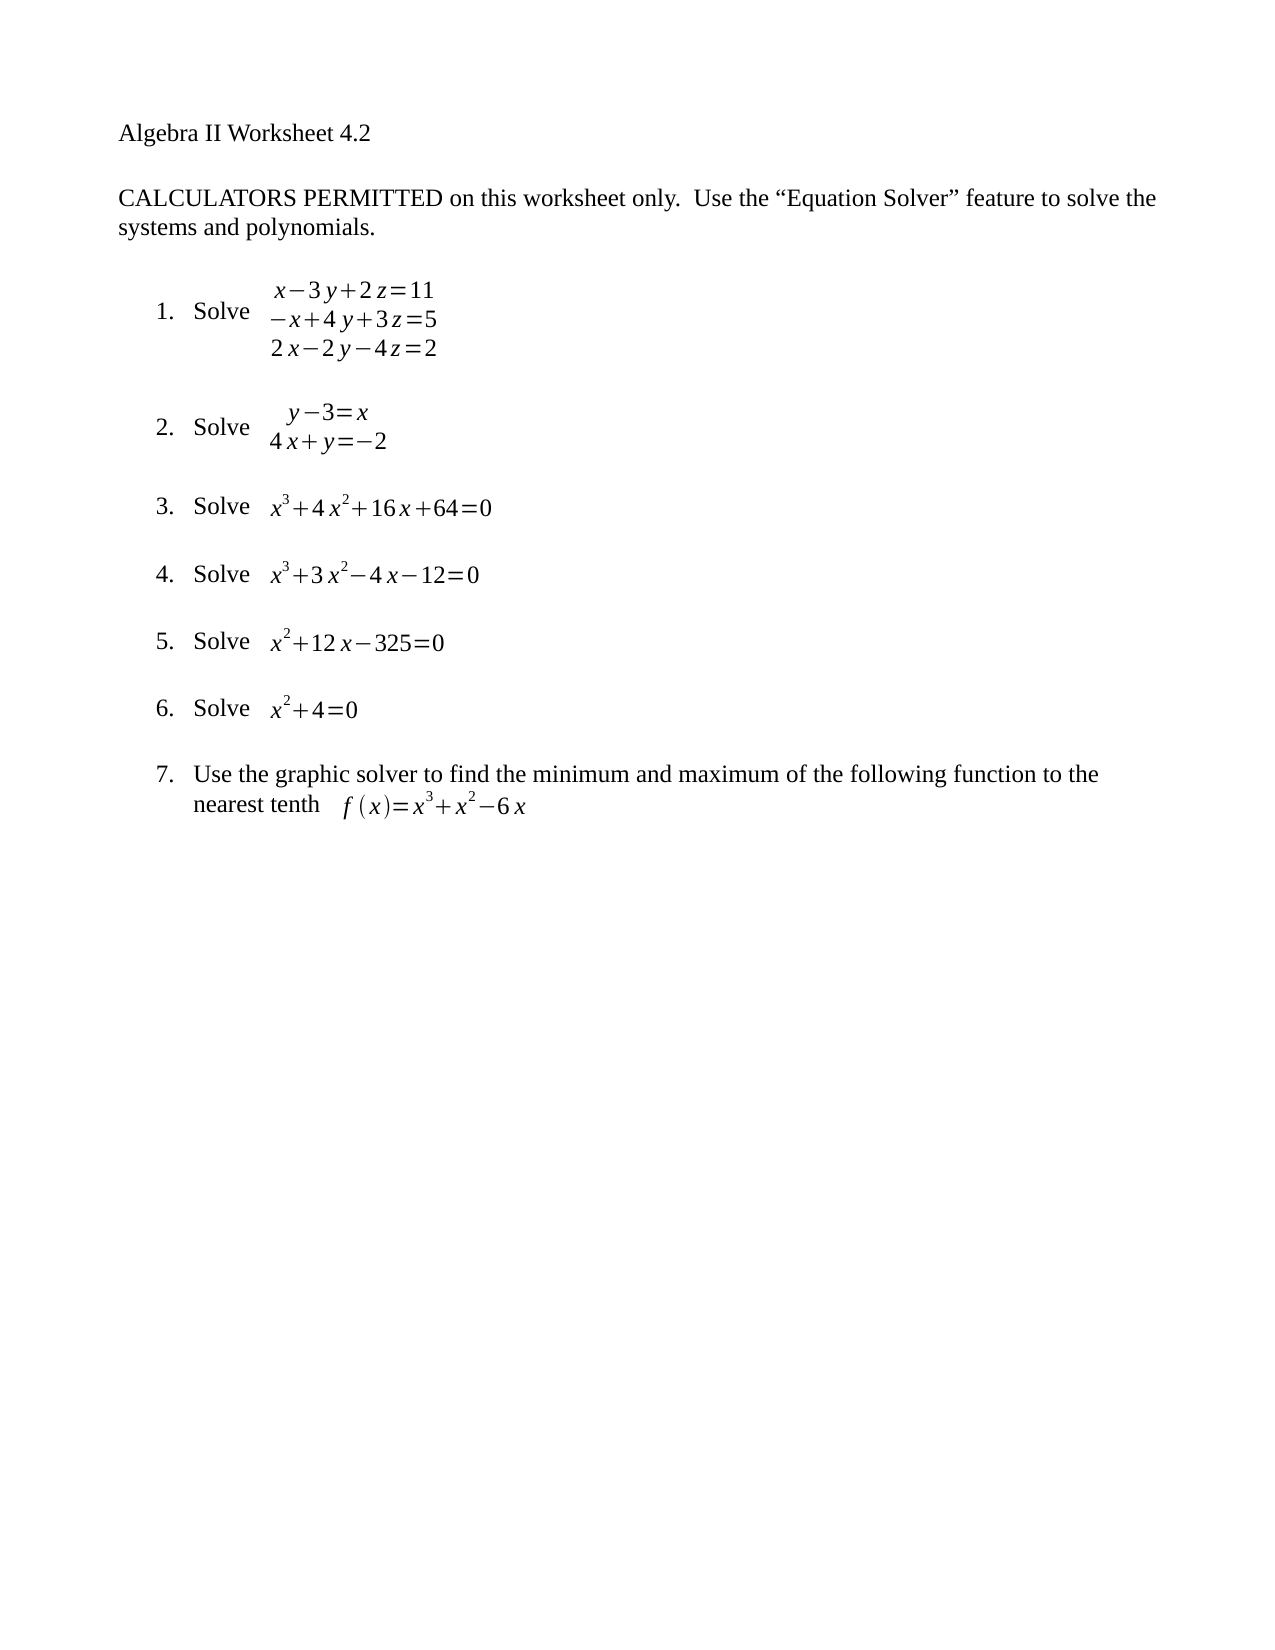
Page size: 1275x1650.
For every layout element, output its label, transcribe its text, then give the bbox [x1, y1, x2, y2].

list Solve [156, 490, 1157, 521]
text CALCULATORS PERMITTED on this worksheet only. Use the “Equation Solver” feature to solve the systems and polynomials. [118, 183, 1157, 240]
list Use the graphic solver to find the minimum and maximum of the following function to the nearest tenth [156, 759, 1157, 820]
text Algebra II Worksheet 4.2 [118, 118, 1157, 147]
list Solve [156, 692, 1157, 723]
list Solve [156, 276, 1157, 362]
list Solve [156, 557, 1157, 589]
list Solve [156, 625, 1157, 656]
list Solve [156, 398, 1157, 454]
